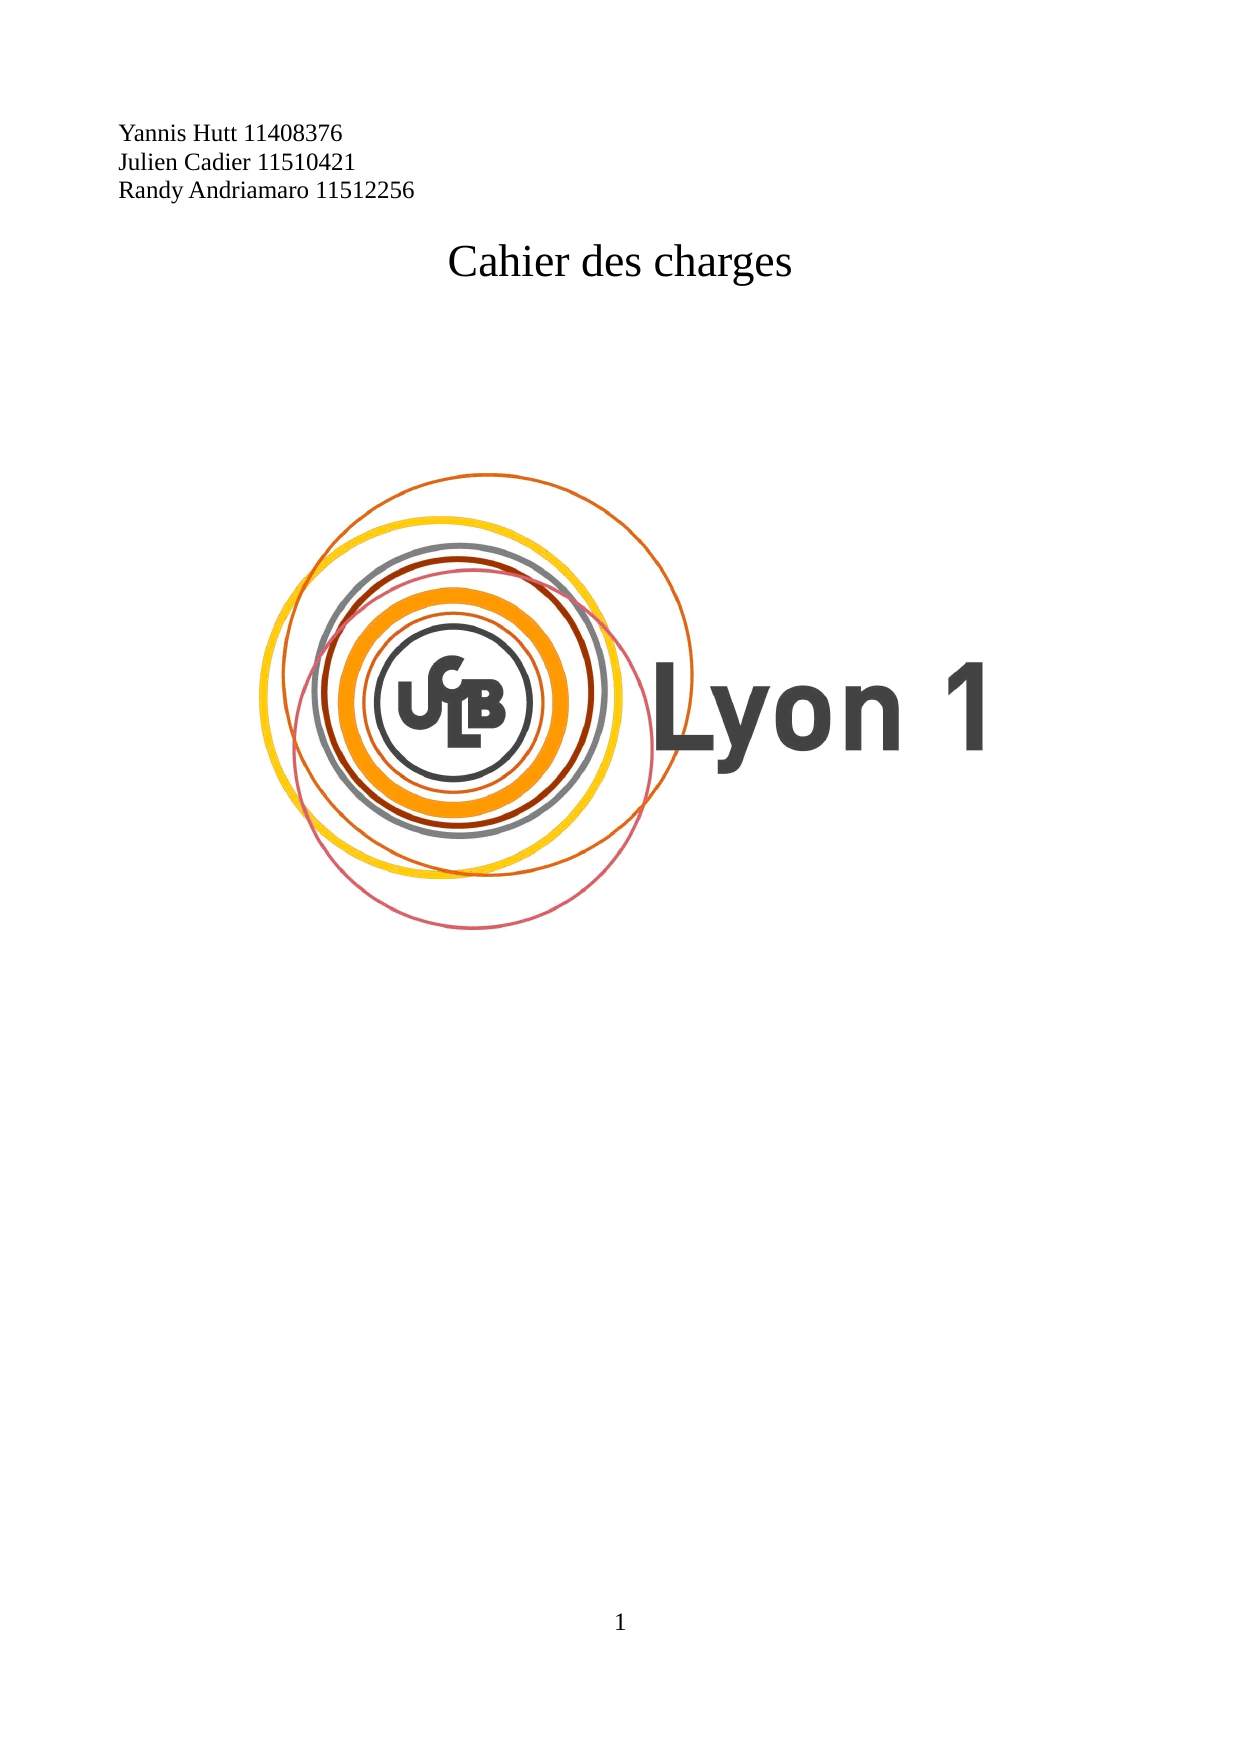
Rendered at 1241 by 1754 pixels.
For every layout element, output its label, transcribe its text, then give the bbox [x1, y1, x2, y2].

text Julien Cadier 11510421 [118, 147, 1122, 176]
picture [118, 343, 1123, 1060]
text Yannis Hutt 11408376 [118, 118, 1122, 147]
text Cahier des charges [118, 233, 1122, 286]
text Randy Andriamaro 11512256 [118, 176, 1122, 204]
